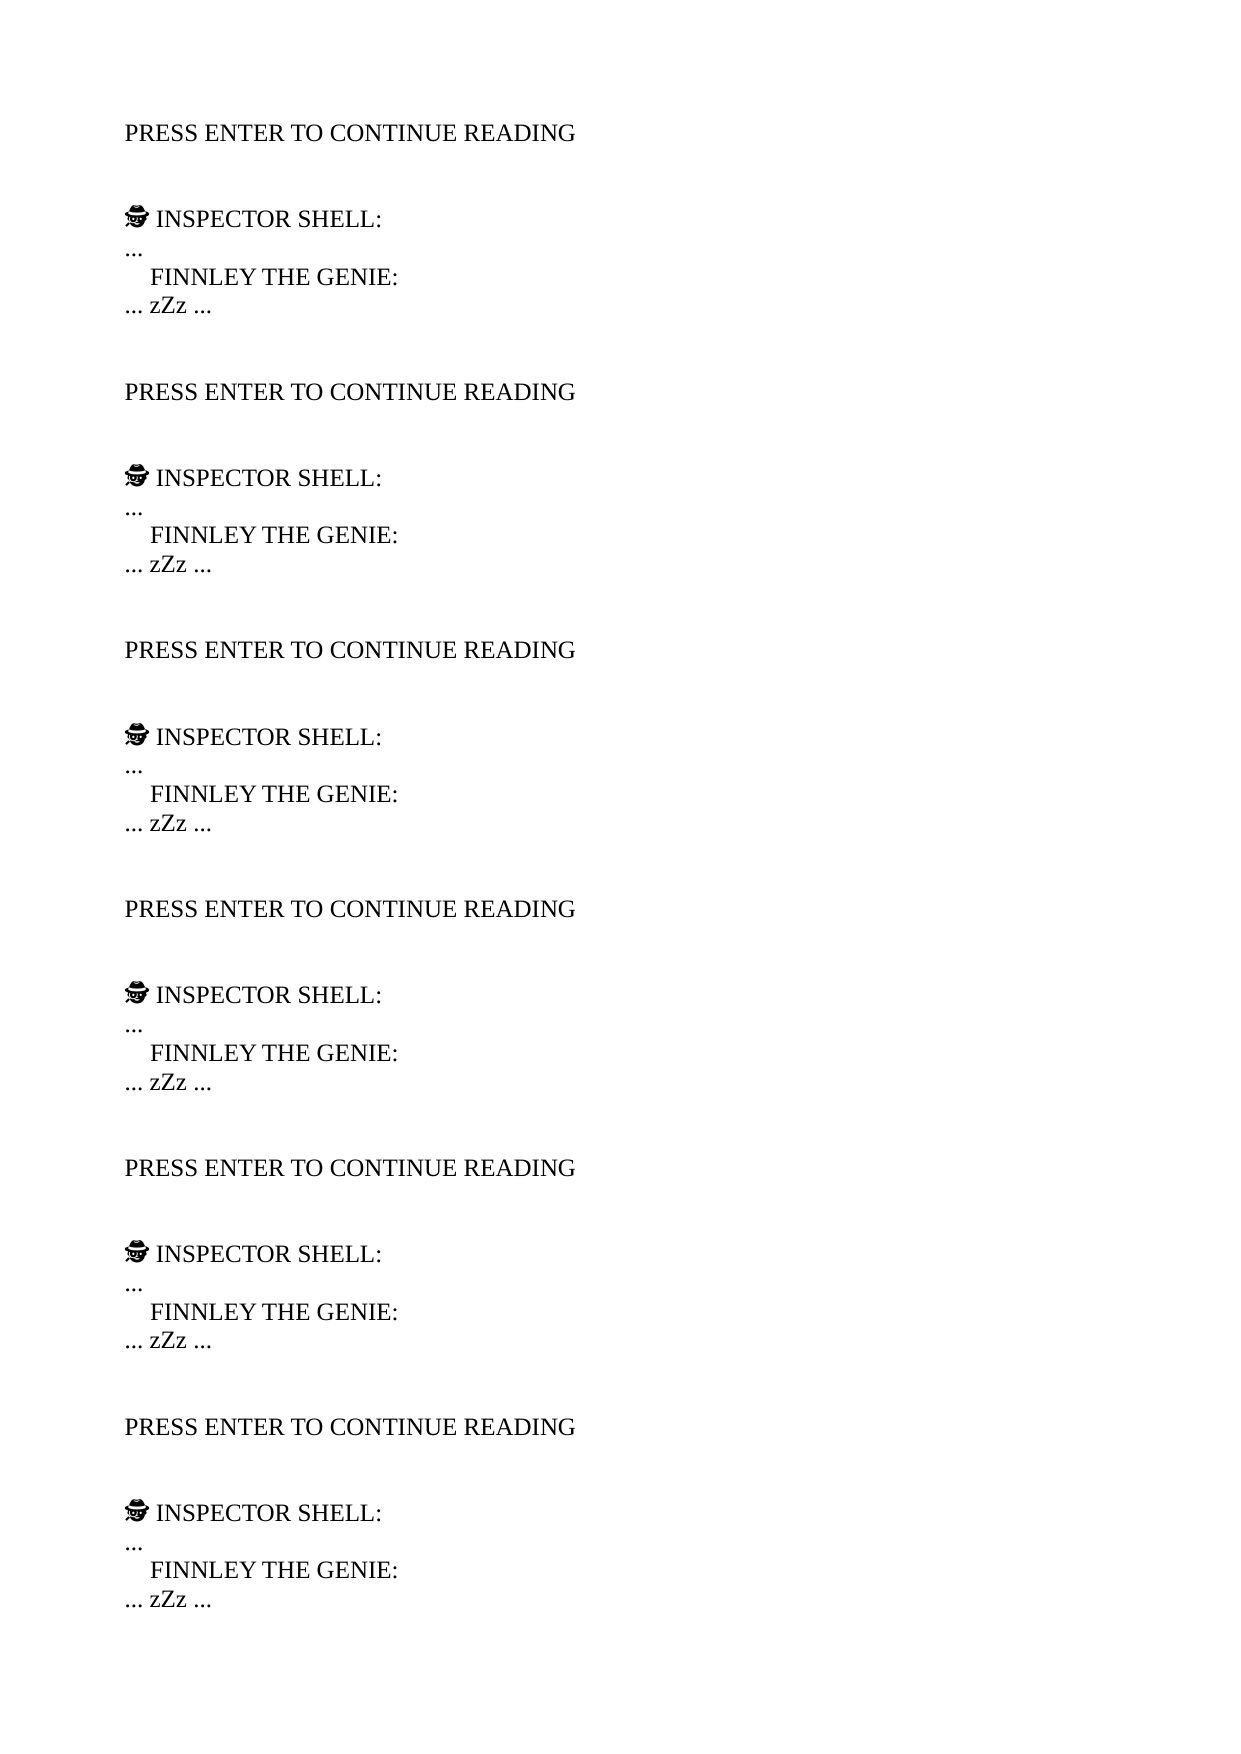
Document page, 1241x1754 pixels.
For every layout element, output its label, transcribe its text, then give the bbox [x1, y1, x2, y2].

text 🧞 FINNLEY THE GENIE: [118, 1556, 1122, 1584]
text PRESS ENTER TO CONTINUE READING [118, 1153, 1122, 1182]
text ... [118, 492, 1122, 521]
text ... [118, 1268, 1122, 1297]
text 🧞 FINNLEY THE GENIE: [118, 1038, 1122, 1067]
text PRESS ENTER TO CONTINUE READING [118, 118, 1122, 147]
text ... [118, 1009, 1122, 1038]
text ... [118, 1527, 1122, 1556]
text 🕵 INSPECTOR SHELL: [118, 1239, 1122, 1268]
text ... zZz ... [118, 1584, 1122, 1613]
text 🧞 FINNLEY THE GENIE: [118, 1297, 1122, 1326]
text ... zZz ... [118, 808, 1122, 837]
text ... zZz ... [118, 291, 1122, 319]
text PRESS ENTER TO CONTINUE READING [118, 636, 1122, 664]
text ... [118, 751, 1122, 779]
text PRESS ENTER TO CONTINUE READING [118, 377, 1122, 406]
text 🧞 FINNLEY THE GENIE: [118, 779, 1122, 808]
text 🕵 INSPECTOR SHELL: [118, 1498, 1122, 1527]
text ... zZz ... [118, 1067, 1122, 1096]
text 🧞 FINNLEY THE GENIE: [118, 521, 1122, 549]
text ... zZz ... [118, 1326, 1122, 1354]
text PRESS ENTER TO CONTINUE READING [118, 894, 1122, 923]
text PRESS ENTER TO CONTINUE READING [118, 1412, 1122, 1441]
text 🧞 FINNLEY THE GENIE: [118, 262, 1122, 291]
text 🕵 INSPECTOR SHELL: [118, 722, 1122, 751]
text ... zZz ... [118, 549, 1122, 578]
text ... [118, 233, 1122, 262]
text 🕵 INSPECTOR SHELL: [118, 463, 1122, 492]
text 🕵 INSPECTOR SHELL: [118, 204, 1122, 233]
text 🕵 INSPECTOR SHELL: [118, 981, 1122, 1009]
